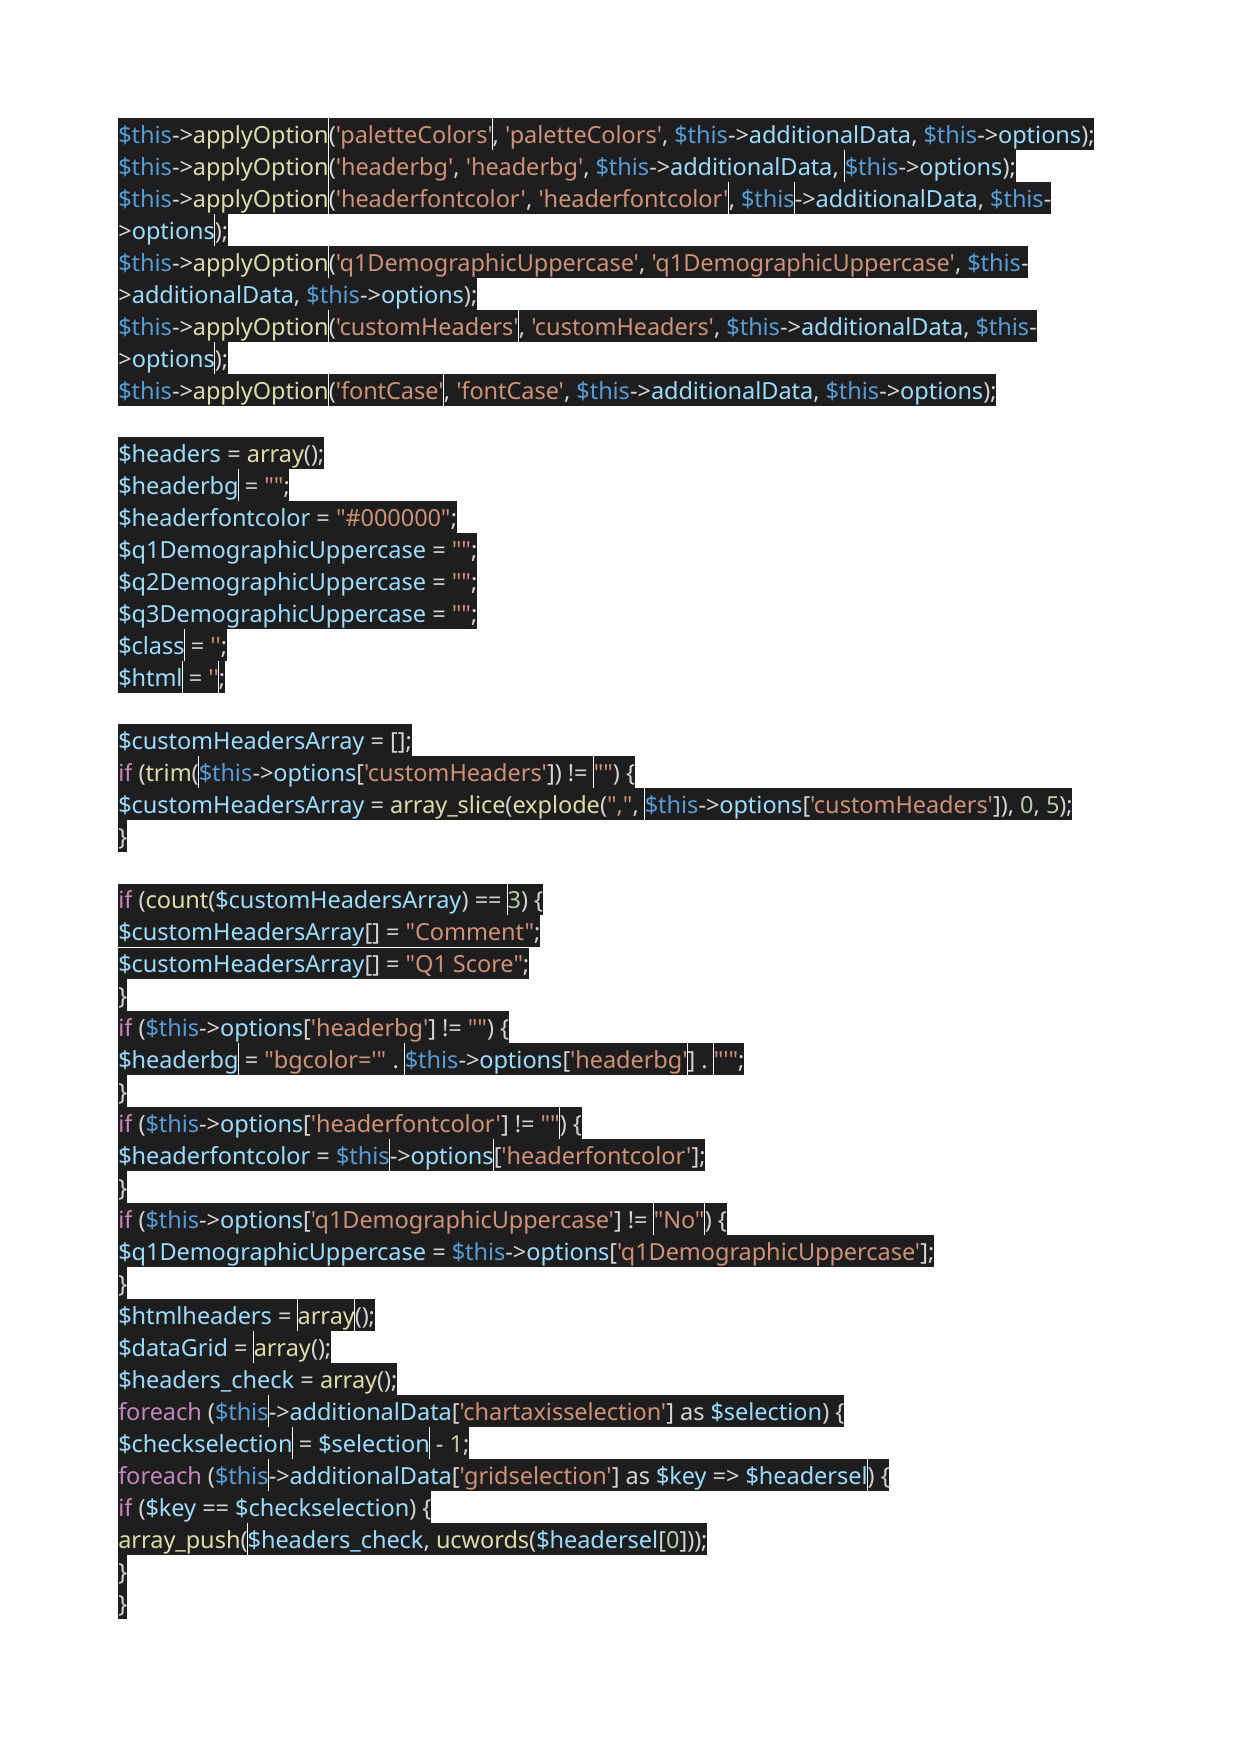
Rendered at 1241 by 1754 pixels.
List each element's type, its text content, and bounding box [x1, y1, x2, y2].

text $headerfontcolor = "#000000"; [118, 501, 1122, 533]
text } [118, 1075, 1122, 1107]
text } [118, 820, 1122, 852]
text $headers_check = array(); [118, 1363, 1122, 1395]
text $headerbg = "bgcolor='" . $this->options['headerbg'] . "'"; [118, 1043, 1122, 1075]
text $q1DemographicUppercase = ""; [118, 533, 1122, 565]
text $headers = array(); [118, 437, 1122, 469]
text $q3DemographicUppercase = ""; [118, 597, 1122, 629]
text $customHeadersArray[] = "Q1 Score"; [118, 947, 1122, 979]
text } [118, 1555, 1122, 1587]
text $this->applyOption('q1DemographicUppercase', 'q1DemographicUppercase', $this->additionalData, $this->options); [118, 246, 1122, 310]
text $this->applyOption('paletteColors', 'paletteColors', $this->additionalData, $this->options); [118, 118, 1122, 150]
text $class = ''; [118, 629, 1122, 661]
text $headerfontcolor = $this->options['headerfontcolor']; [118, 1139, 1122, 1171]
text foreach ($this->additionalData['gridselection'] as $key => $headersel) { [118, 1459, 1122, 1491]
text if (trim($this->options['customHeaders']) != "") { [118, 756, 1122, 788]
text if ($this->options['headerfontcolor'] != "") { [118, 1107, 1122, 1139]
text $customHeadersArray[] = "Comment"; [118, 915, 1122, 947]
text $this->applyOption('headerbg', 'headerbg', $this->additionalData, $this->options); [118, 150, 1122, 182]
text $q1DemographicUppercase = $this->options['q1DemographicUppercase']; [118, 1235, 1122, 1267]
text if (count($customHeadersArray) == 3) { [118, 883, 1122, 915]
text $customHeadersArray = []; [118, 724, 1122, 756]
text $this->applyOption('fontCase', 'fontCase', $this->additionalData, $this->options); [118, 374, 1122, 406]
text foreach ($this->additionalData['chartaxisselection'] as $selection) { [118, 1395, 1122, 1427]
text if ($this->options['headerbg'] != "") { [118, 1011, 1122, 1043]
text array_push($headers_check, ucwords($headersel[0])); [118, 1523, 1122, 1555]
text if ($key == $checkselection) { [118, 1491, 1122, 1523]
text $this->applyOption('customHeaders', 'customHeaders', $this->additionalData, $this->options); [118, 310, 1122, 374]
text } [118, 1587, 1122, 1619]
text $q2DemographicUppercase = ""; [118, 565, 1122, 597]
text $checkselection = $selection - 1; [118, 1427, 1122, 1459]
text $customHeadersArray = array_slice(explode(",", $this->options['customHeaders']), 0, 5); [118, 788, 1122, 820]
text if ($this->options['q1DemographicUppercase'] != "No") { [118, 1203, 1122, 1235]
text $dataGrid = array(); [118, 1331, 1122, 1363]
text } [118, 979, 1122, 1011]
text $html = ''; [118, 661, 1122, 693]
text $this->applyOption('headerfontcolor', 'headerfontcolor', $this->additionalData, $this->options); [118, 182, 1122, 246]
text $headerbg = ""; [118, 469, 1122, 501]
text } [118, 1267, 1122, 1299]
text $htmlheaders = array(); [118, 1299, 1122, 1331]
text } [118, 1171, 1122, 1203]
